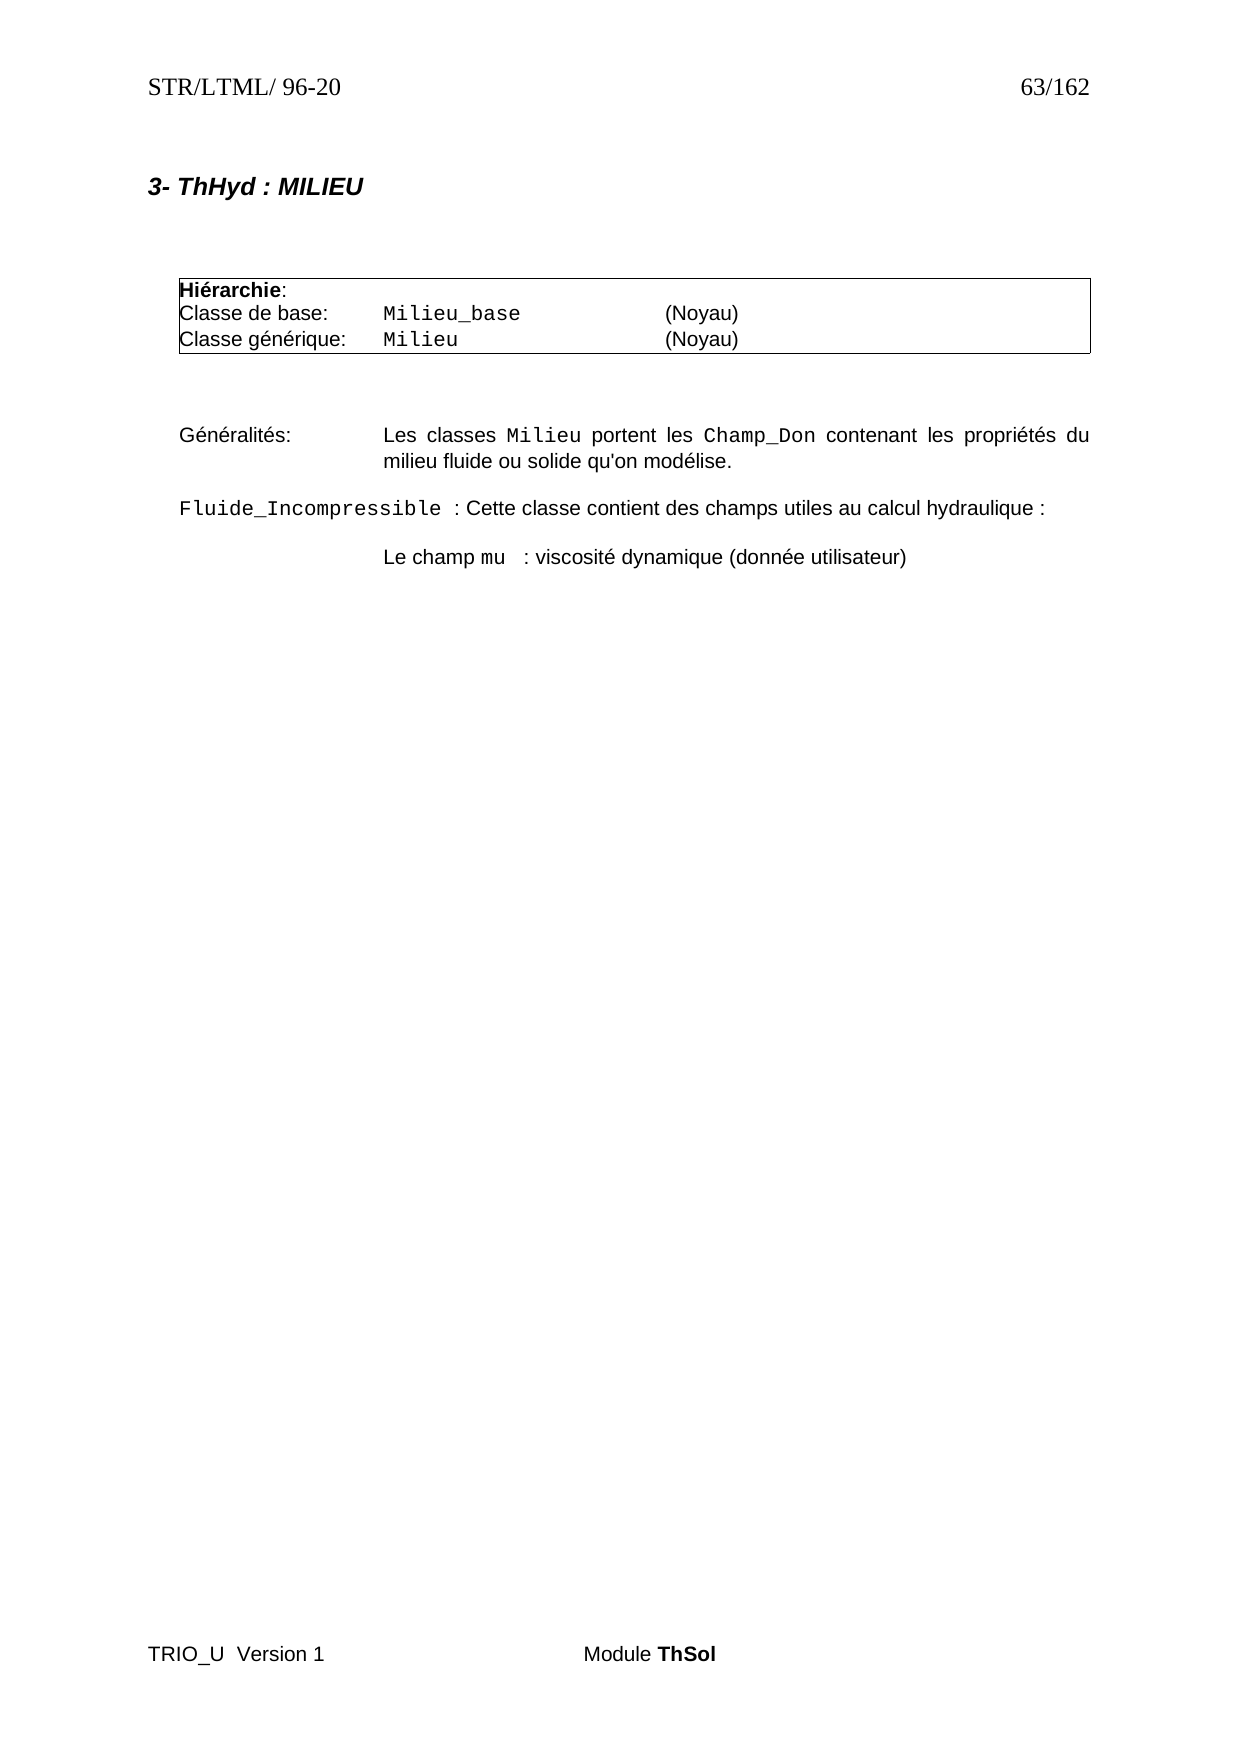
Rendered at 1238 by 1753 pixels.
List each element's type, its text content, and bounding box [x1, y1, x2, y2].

text Hiérarchie: [180, 279, 1090, 301]
text Généralités: Les classes Milieu portent les Champ_Don contenant les propriétés du milieu fluide ou solide qu'on modélise. [179, 424, 1090, 473]
text Le champ mu : viscosité dynamique (donnée utilisateur) [179, 545, 1090, 571]
text Classe générique: Milieu (Noyau) [180, 327, 1090, 353]
subtitle 3- ThHyd : MILIEU [148, 173, 1090, 201]
text Fluide_Incompressible : Cette classe contient des champs utiles au calcul hydraulique : [179, 496, 1090, 522]
text Classe de base: Milieu_base (Noyau) [180, 301, 1090, 327]
